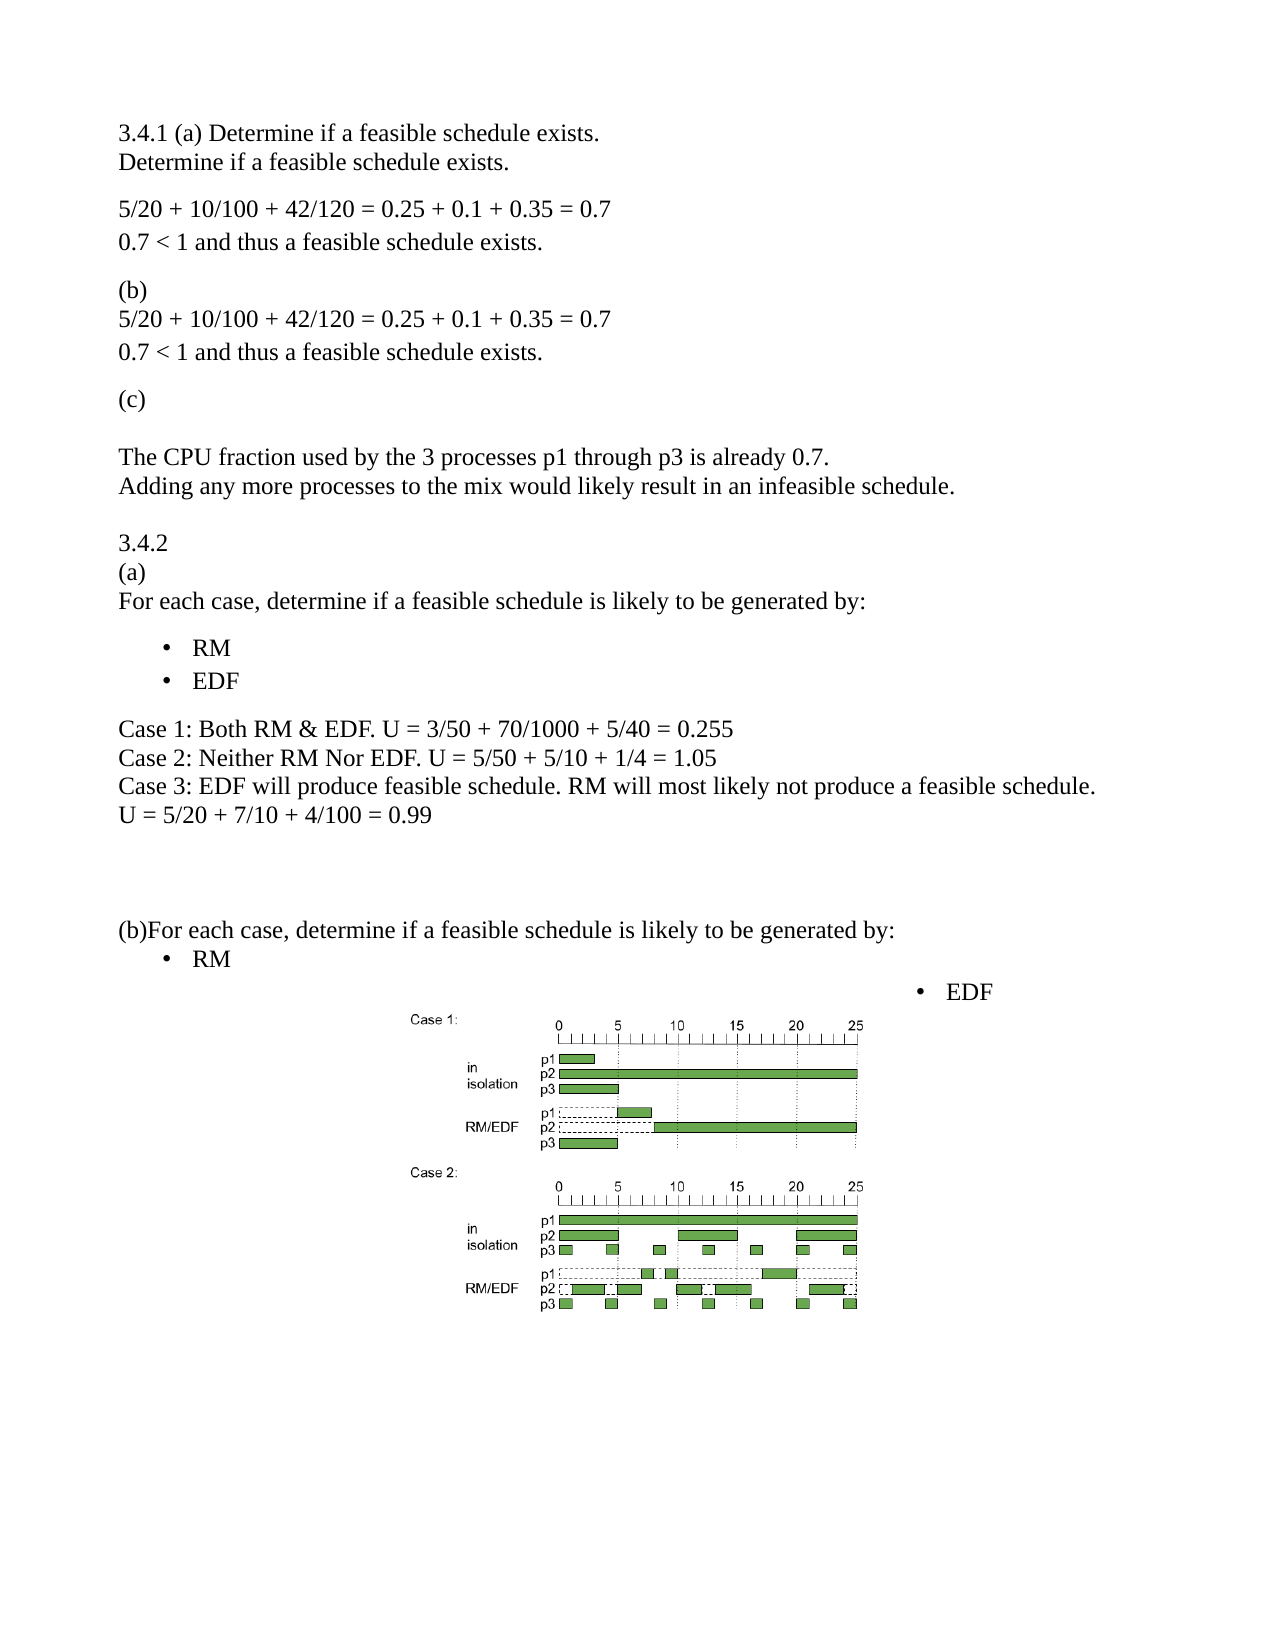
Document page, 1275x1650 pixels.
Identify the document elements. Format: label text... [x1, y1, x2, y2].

text Case 3: EDF will produce feasible schedule. RM will most likely not produce a feasible schedule. [118, 771, 1157, 800]
text Determine if a feasible schedule exists. [118, 147, 1157, 176]
text U = 5/20 + 7/10 + 4/100 = 0.99 [118, 800, 1157, 829]
text Case 1: Both RM & EDF. U = 3/50 + 70/1000 + 5/40 = 0.255 [118, 714, 1157, 743]
text 5/20 + 10/100 + 42/120 = 0.25 + 0.1 + 0.35 = 0.7 0.7 < 1 and thus a feasible schedule exists. [118, 194, 1157, 256]
text 3.4.1 (a) Determine if a feasible schedule exists. [118, 118, 1157, 147]
list RM [162, 633, 1157, 662]
text (a) [118, 557, 1157, 586]
list EDF [162, 977, 1157, 1006]
text (b) [118, 275, 1157, 304]
text For each case, determine if a feasible schedule is likely to be generated by: [118, 586, 1157, 614]
text Case 2: Neither RM Nor EDF. U = 5/50 + 5/10 + 1/4 = 1.05 [118, 743, 1157, 771]
list RM [162, 944, 1157, 973]
text (c) [118, 384, 1157, 413]
list EDF [162, 666, 1157, 695]
text 3.4.2 [118, 528, 1157, 557]
text 5/20 + 10/100 + 42/120 = 0.25 + 0.1 + 0.35 = 0.7 0.7 < 1 and thus a feasible schedule exists. [118, 304, 1157, 366]
text The CPU fraction used by the 3 processes p1 through p3 is already 0.7. Adding any more processes to the mix would likely result in an infeasible schedule. [118, 442, 1157, 499]
text (b)For each case, determine if a feasible schedule is likely to be generated by: [118, 915, 1157, 944]
picture [403, 1005, 872, 1318]
